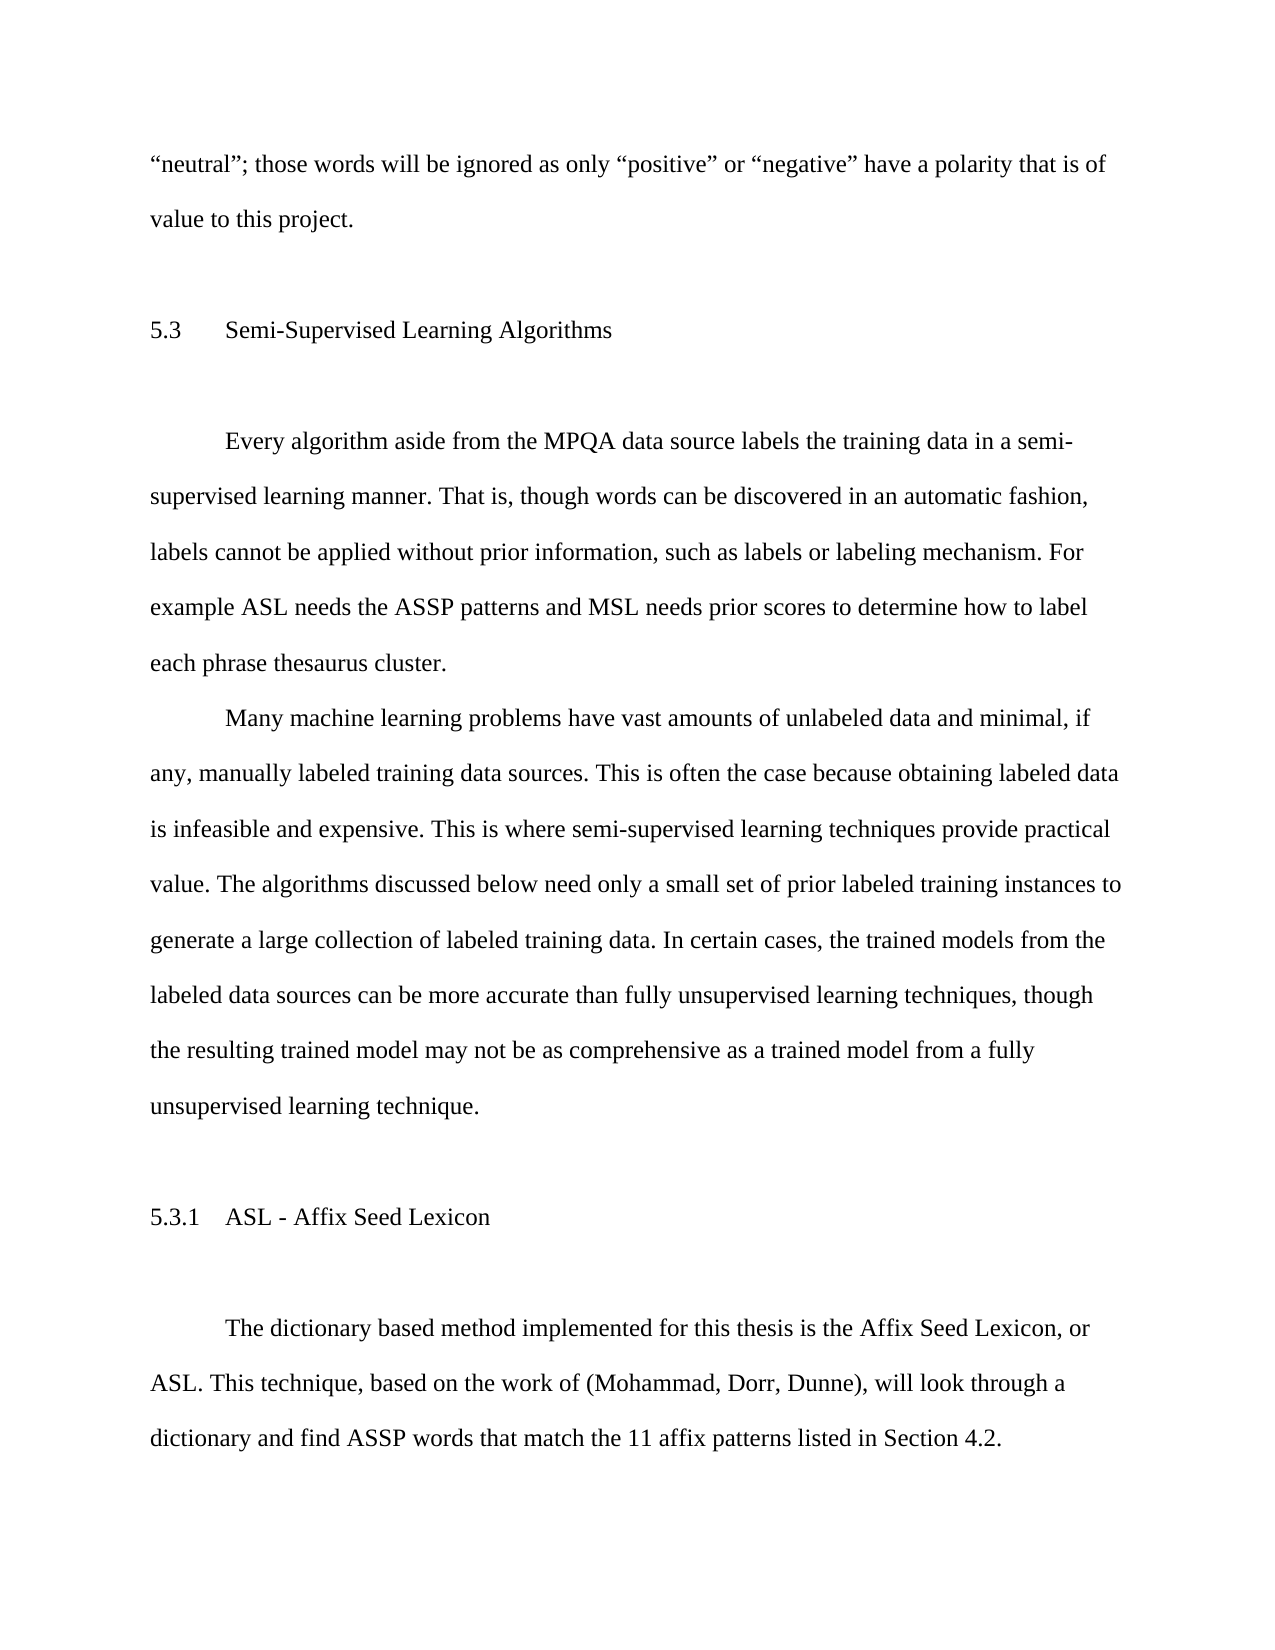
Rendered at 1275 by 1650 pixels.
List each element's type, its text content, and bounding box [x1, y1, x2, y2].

text Many machine learning problems have vast amounts of unlabeled data and minimal, if any, manually labeled training data sources. This is often the case because obtaining labeled data is infeasible and expensive. This is where semi-supervised learning techniques provide practical value. The algorithms discussed below need only a small set of prior labeled training instances to generate a large collection of labeled training data. In certain cases, the trained models from the labeled data sources can be more accurate than fully unsupervised learning techniques, though the resulting trained model may not be as comprehensive as a trained model from a fully unsupervised learning technique. [150, 704, 1125, 1120]
text The dictionary based method implemented for this thesis is the Affix Seed Lexicon, or ASL. This technique, based on the work of (Mohammad, Dorr, Dunne), will look through a dictionary and find ASSP words that match the 11 affix patterns listed in Section 4.2. [150, 1314, 1125, 1452]
text 5.3 Semi-Supervised Learning Algorithms [150, 316, 1125, 344]
text Every algorithm aside from the MPQA data source labels the training data in a semi-supervised learning manner. That is, though words can be discovered in an automatic fashion, labels cannot be applied without prior information, such as labels or labeling mechanism. For example ASL needs the ASSP patterns and MSL needs prior scores to determine how to label each phrase thesaurus cluster. [150, 427, 1125, 676]
text 5.3.1 ASL - Affix Seed Lexicon [150, 1203, 1125, 1231]
text “neutral”; those words will be ignored as only “positive” or “negative” have a polarity that is of value to this project. [150, 150, 1125, 233]
